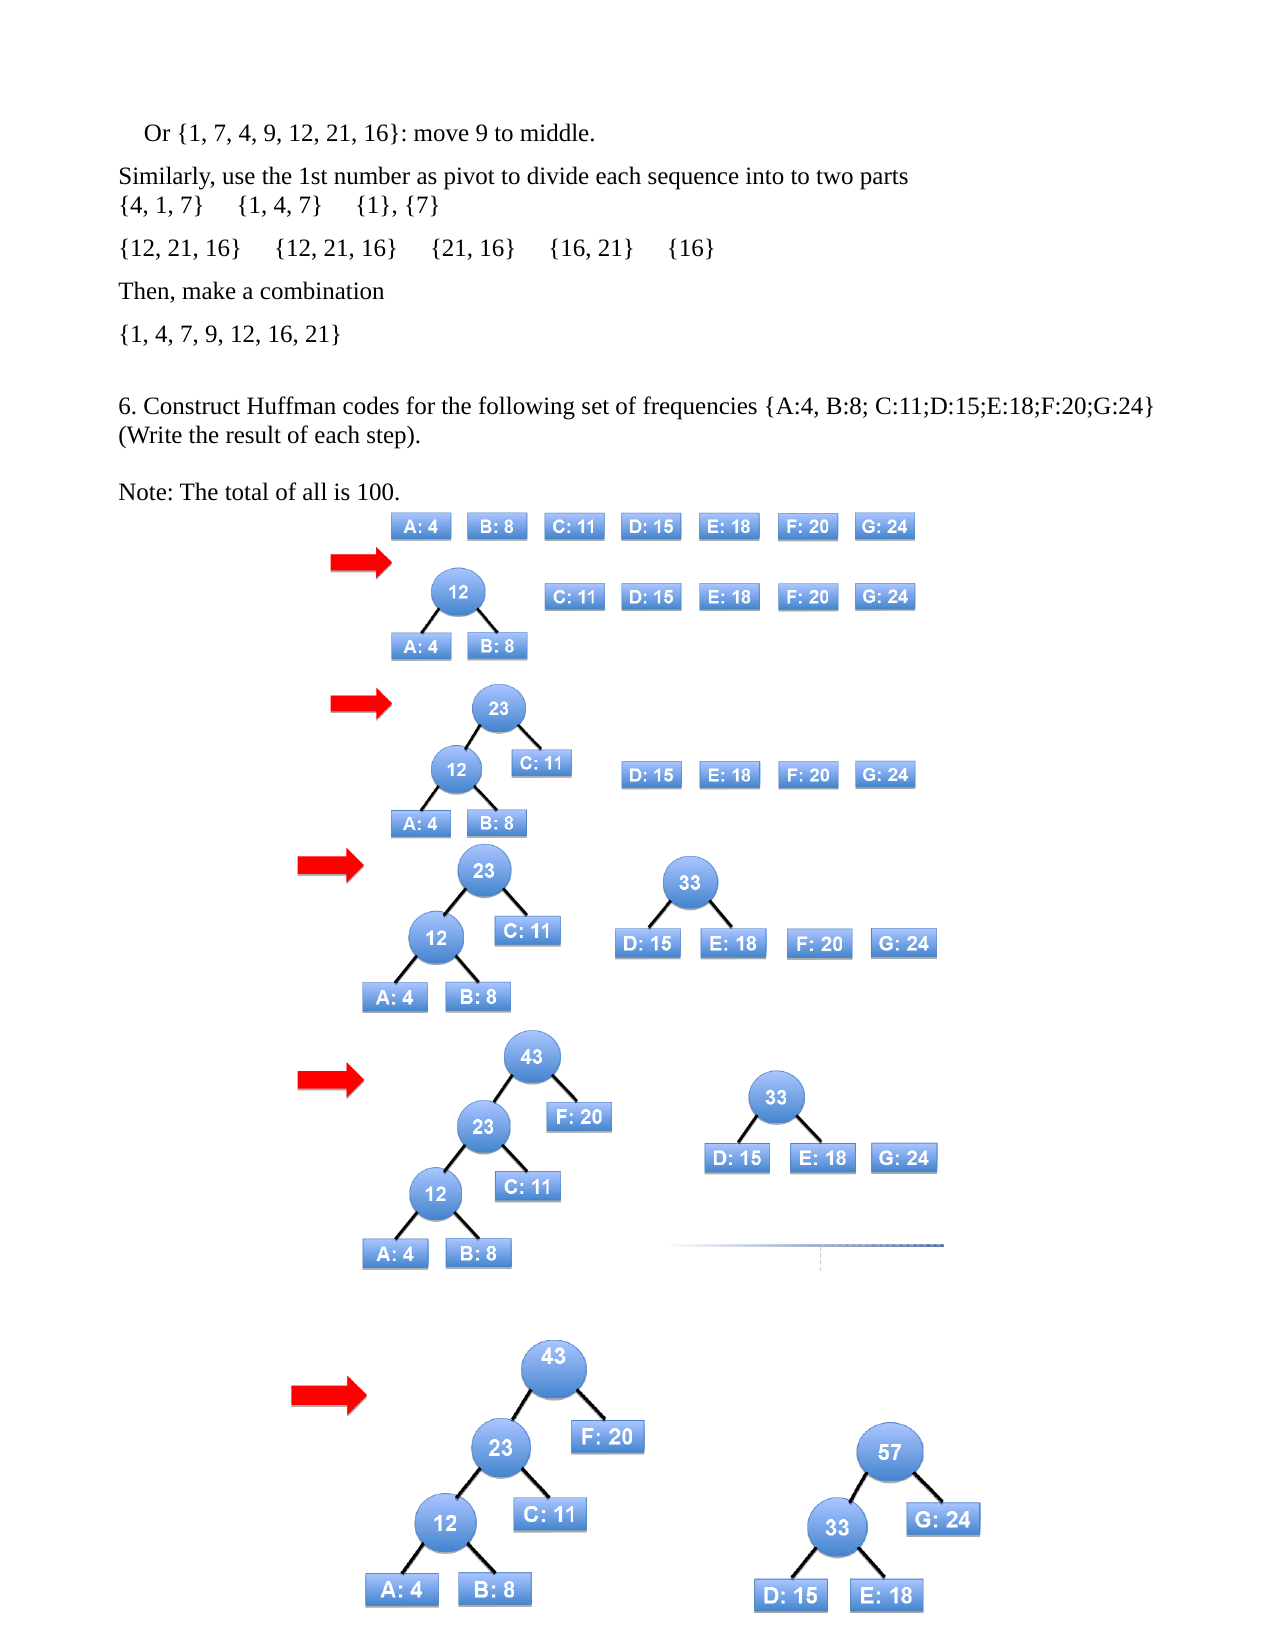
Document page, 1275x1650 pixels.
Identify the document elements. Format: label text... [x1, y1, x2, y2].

text 6. Construct Huffman codes for the following set of frequencies {A:4, B:8; C:11;D:15;E:18;F:20;G:24}(Write the result of each step). [118, 391, 1157, 449]
text Note: The total of all is 100. [118, 477, 1157, 506]
title  Or {1, 7, 4, 9, 12, 21, 16}: move 9 to middle. [118, 118, 1157, 147]
title {12, 21, 16}  {12, 21, 16}  {21, 16}  {16, 21}  {16} [118, 233, 1157, 262]
picture [291, 1340, 984, 1633]
title Similarly, use the 1st number as pivot to divide each sequence into to two parts [118, 161, 1157, 190]
picture [297, 506, 945, 1272]
title {1, 4, 7, 9, 12, 16, 21} [118, 319, 1157, 348]
title {4, 1, 7}  {1, 4, 7}  {1}, {7} [118, 190, 1157, 219]
title Then, make a combination [118, 276, 1157, 305]
